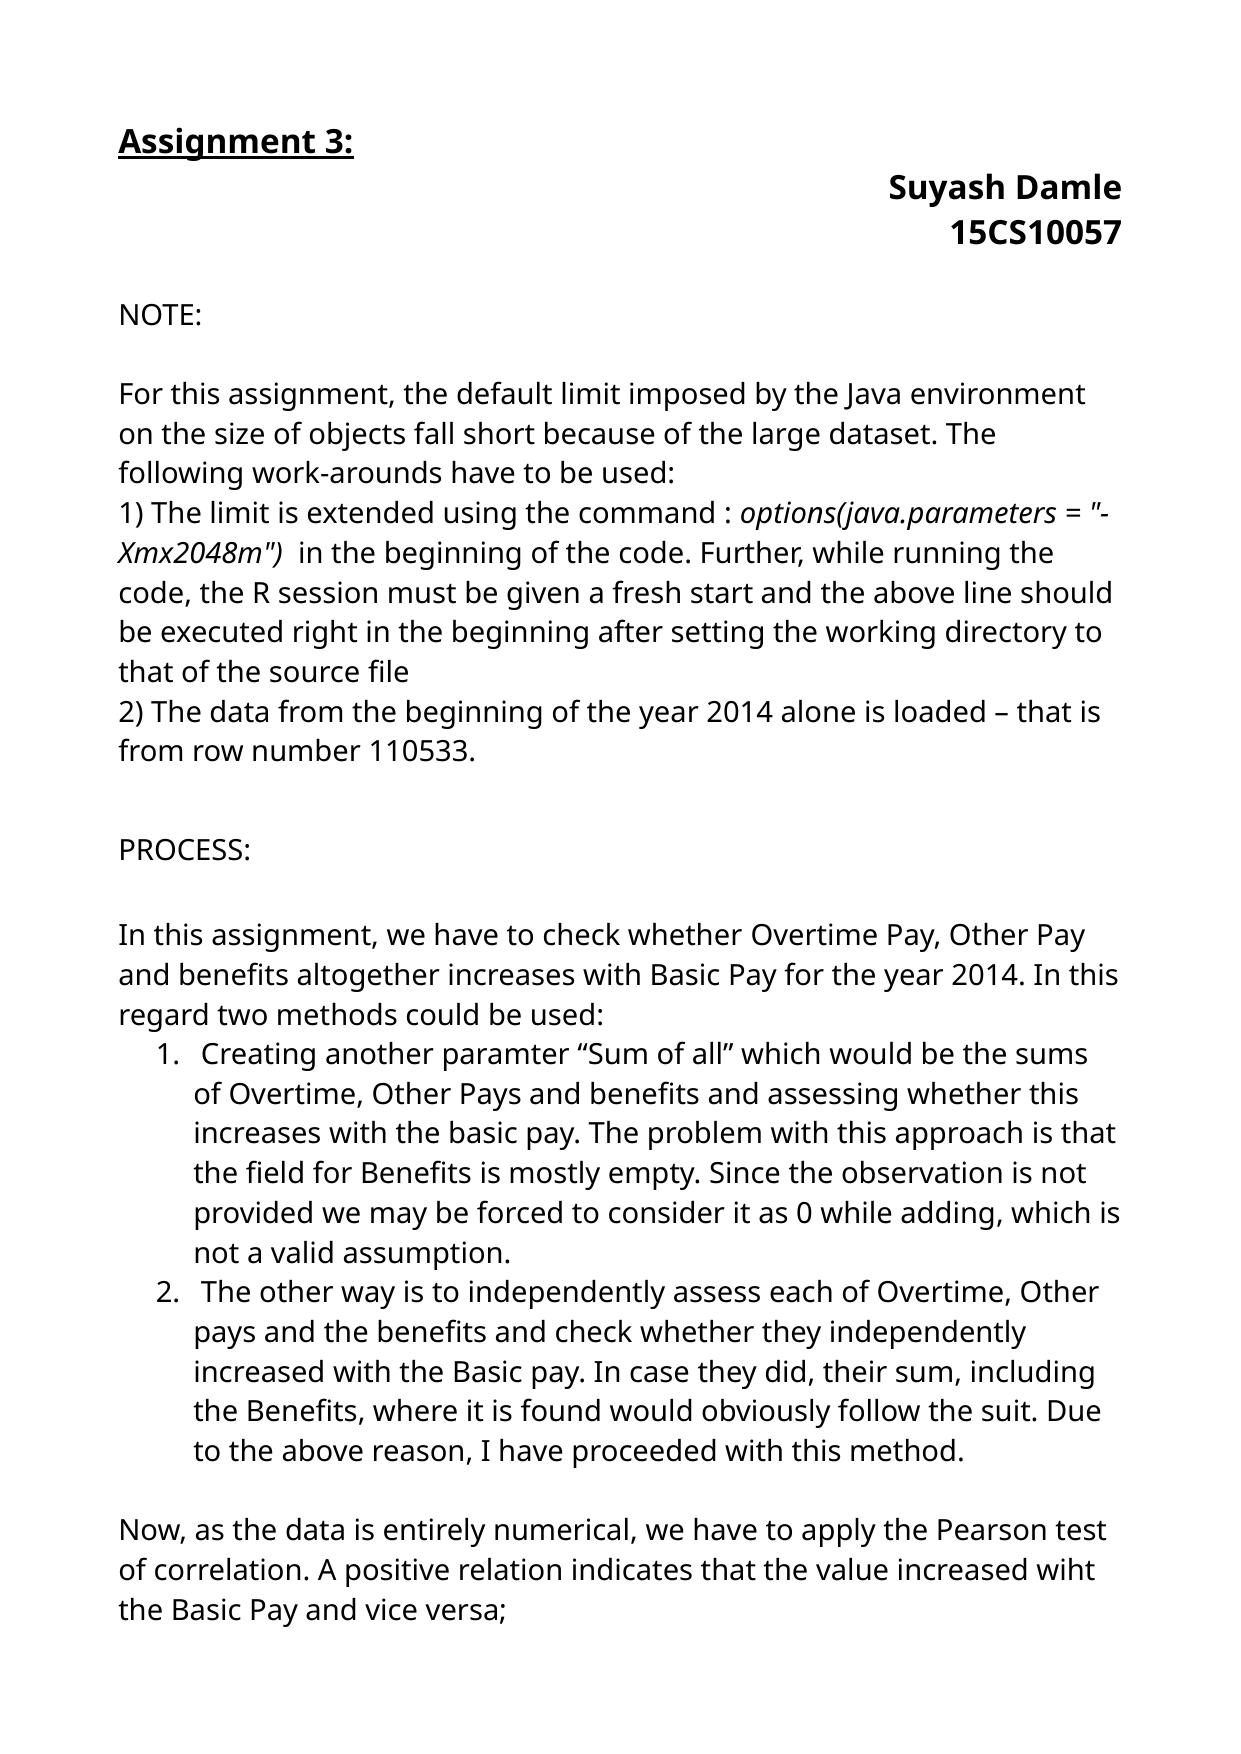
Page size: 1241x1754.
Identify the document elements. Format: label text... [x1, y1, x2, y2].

text 15CS10057 [118, 209, 1122, 254]
text Assignment 3: [118, 118, 1122, 163]
text NOTE: [118, 294, 1122, 334]
list The other way is to independently assess each of Overtime, Other pays and the benefits and check whether they independently increased with the Basic pay. In case they did, their sum, including the Benefits, where it is found would obviously follow the suit. Due to the above reason, I have proceeded with this method. [156, 1272, 1122, 1470]
list Creating another paramter “Sum of all” which would be the sums of Overtime, Other Pays and benefits and assessing whether this increases with the basic pay. The problem with this approach is that the field for Benefits is mostly empty. Since the observation is not provided we may be forced to consider it as 0 while adding, which is not a valid assumption. [156, 1033, 1122, 1272]
text In this assignment, we have to check whether Overtime Pay, Other Pay and benefits altogether increases with Basic Pay for the year 2014. In this regard two methods could be used: [118, 914, 1122, 1033]
text 2) The data from the beginning of the year 2014 alone is loaded – that is from row number 110533. [118, 691, 1122, 770]
text 1) The limit is extended using the command : options(java.parameters = "-Xmx2048m") in the beginning of the code. Further, while running the code, the R session must be given a fresh start and the above line should be executed right in the beginning after setting the working directory to that of the source file [118, 492, 1122, 691]
text For this assignment, the default limit imposed by the Java environment on the size of objects fall short because of the large dataset. The following work-arounds have to be used: [118, 373, 1122, 492]
text Now, as the data is entirely numerical, we have to apply the Pearson test of correlation. A positive relation indicates that the value increased wiht the Basic Pay and vice versa; [118, 1510, 1122, 1629]
text Suyash Damle [118, 163, 1122, 209]
text PROCESS: [118, 829, 1122, 869]
